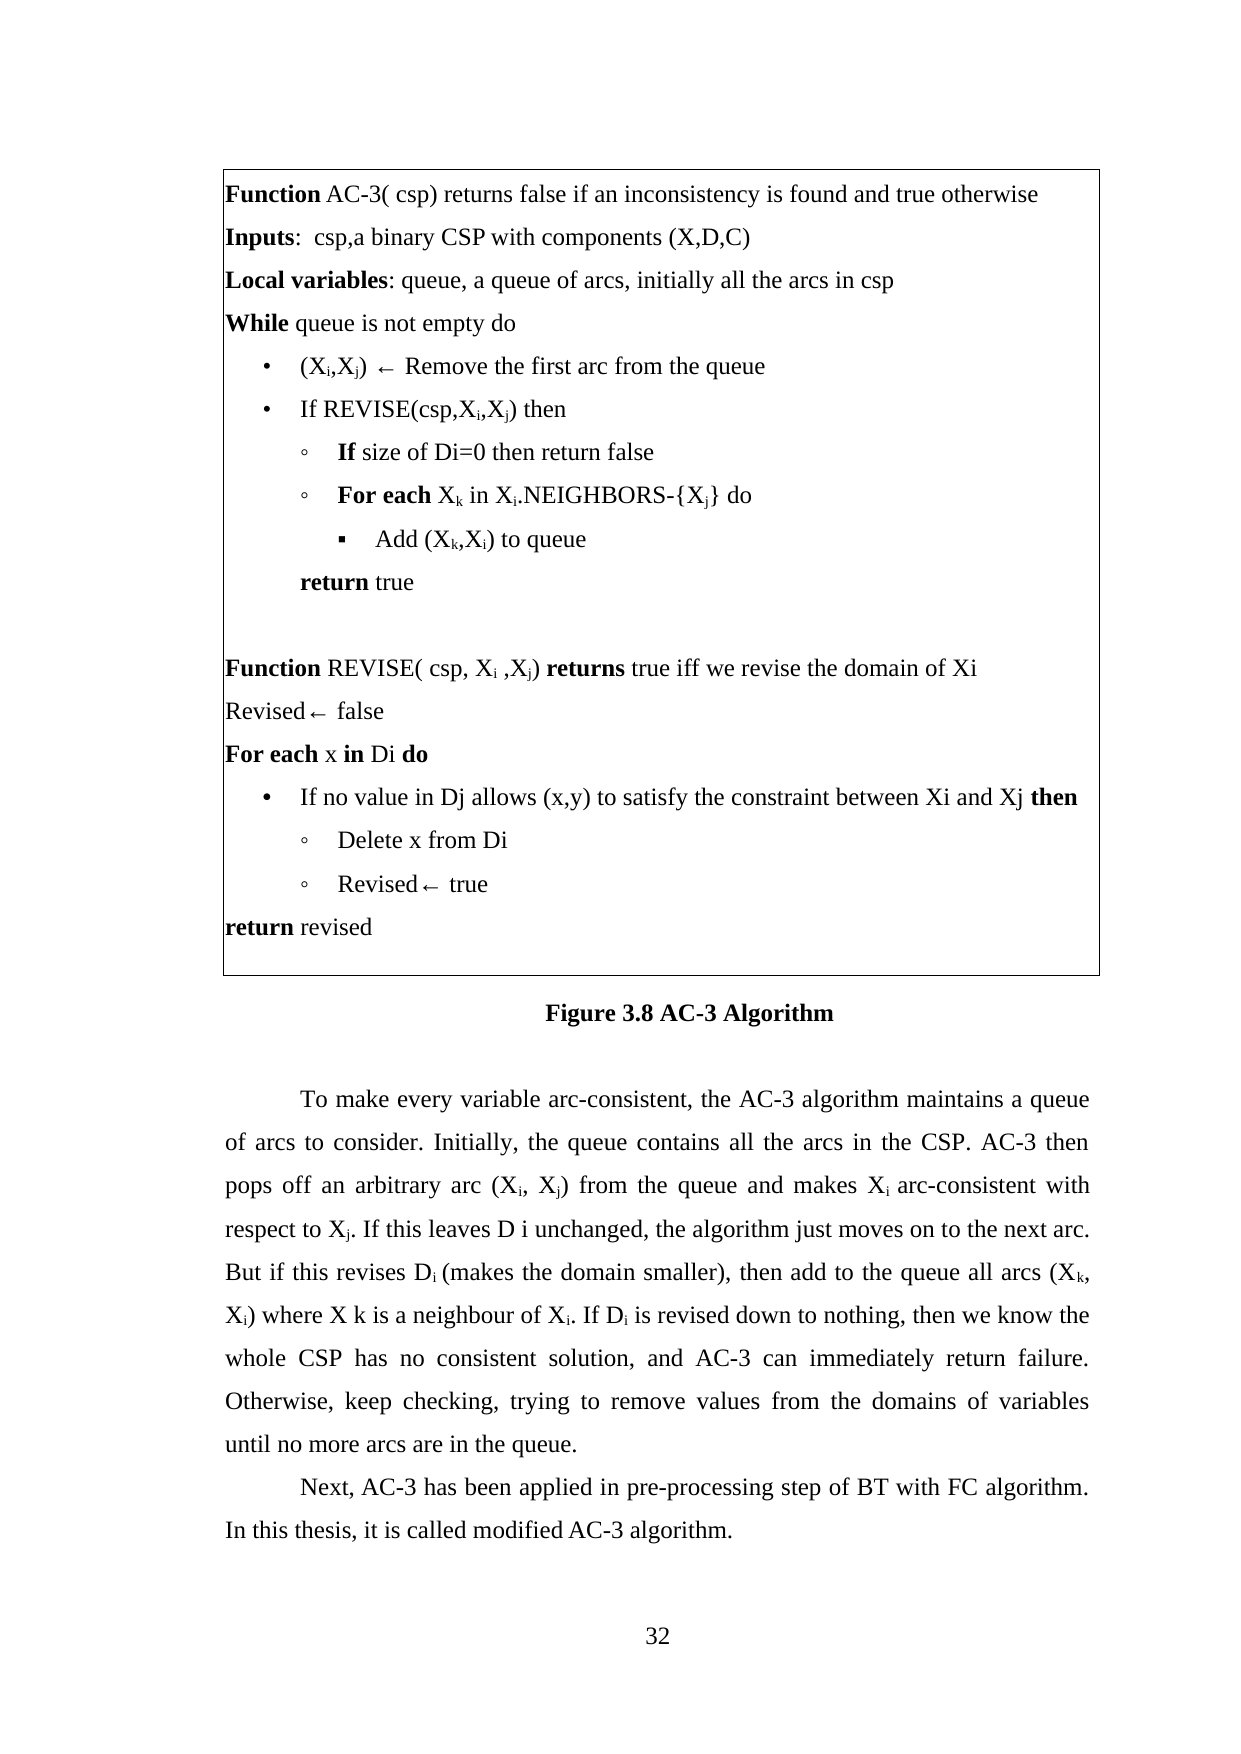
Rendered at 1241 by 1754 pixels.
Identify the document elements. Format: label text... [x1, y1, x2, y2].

title Add (Xk,Xi) to queue [337, 524, 1090, 552]
title Revised← false [225, 696, 1090, 725]
title If size of Di=0 then return false [300, 437, 1090, 466]
title return true [225, 567, 1090, 596]
title If no value in Dj allows (x,y) to satisfy the constraint between Xi and Xj then [262, 782, 1090, 811]
title For each x in Di do [225, 739, 1090, 768]
title Revised← true [300, 869, 1090, 897]
title Inputs: csp,a binary CSP with components (X,D,C) [225, 222, 1090, 251]
title Delete x from Di [300, 826, 1090, 854]
title (Xi,Xj) ← Remove the first arc from the queue [262, 351, 1090, 380]
title While queue is not empty do [225, 308, 1090, 337]
text Figure 3.8 AC-3 Algorithm [225, 998, 1090, 1027]
text To make every variable arc-consistent, the AC-3 algorithm maintains a queue of arcs to consider. Initially, the queue contains all the arcs in the CSP. AC-3 then pops off an arbitrary arc (Xi, Xj) from the queue and makes Xi arc-consistent with respect to Xj. If this leaves D i unchanged, the algorithm just moves on to the next arc. But if this revises Di (makes the domain smaller), then add to the queue all arcs (Xk, Xi) where X k is a neighbour of Xi. If Di is revised down to nothing, then we know the whole CSP has no consistent solution, and AC-3 can immediately return failure. Otherwise, keep checking, trying to remove values from the domains of variables until no more arcs are in the queue. [225, 1084, 1090, 1458]
title Local variables: queue, a queue of arcs, initially all the arcs in csp [225, 265, 1090, 294]
title If REVISE(csp,Xi,Xj) then [262, 394, 1090, 423]
title Next, AC-3 has been applied in pre-processing step of BT with FC algorithm. In this thesis, it is called modified AC-3 algorithm. [225, 1472, 1090, 1544]
title Function REVISE( csp, Xi ,Xj) returns true iff we revise the domain of Xi [225, 653, 1090, 682]
title return revised [225, 912, 1090, 941]
title For each Xk in Xi.NEIGHBORS-{Xj} do [300, 481, 1090, 509]
title Function AC-3( csp) returns false if an inconsistency is found and true otherwise [225, 179, 1090, 207]
